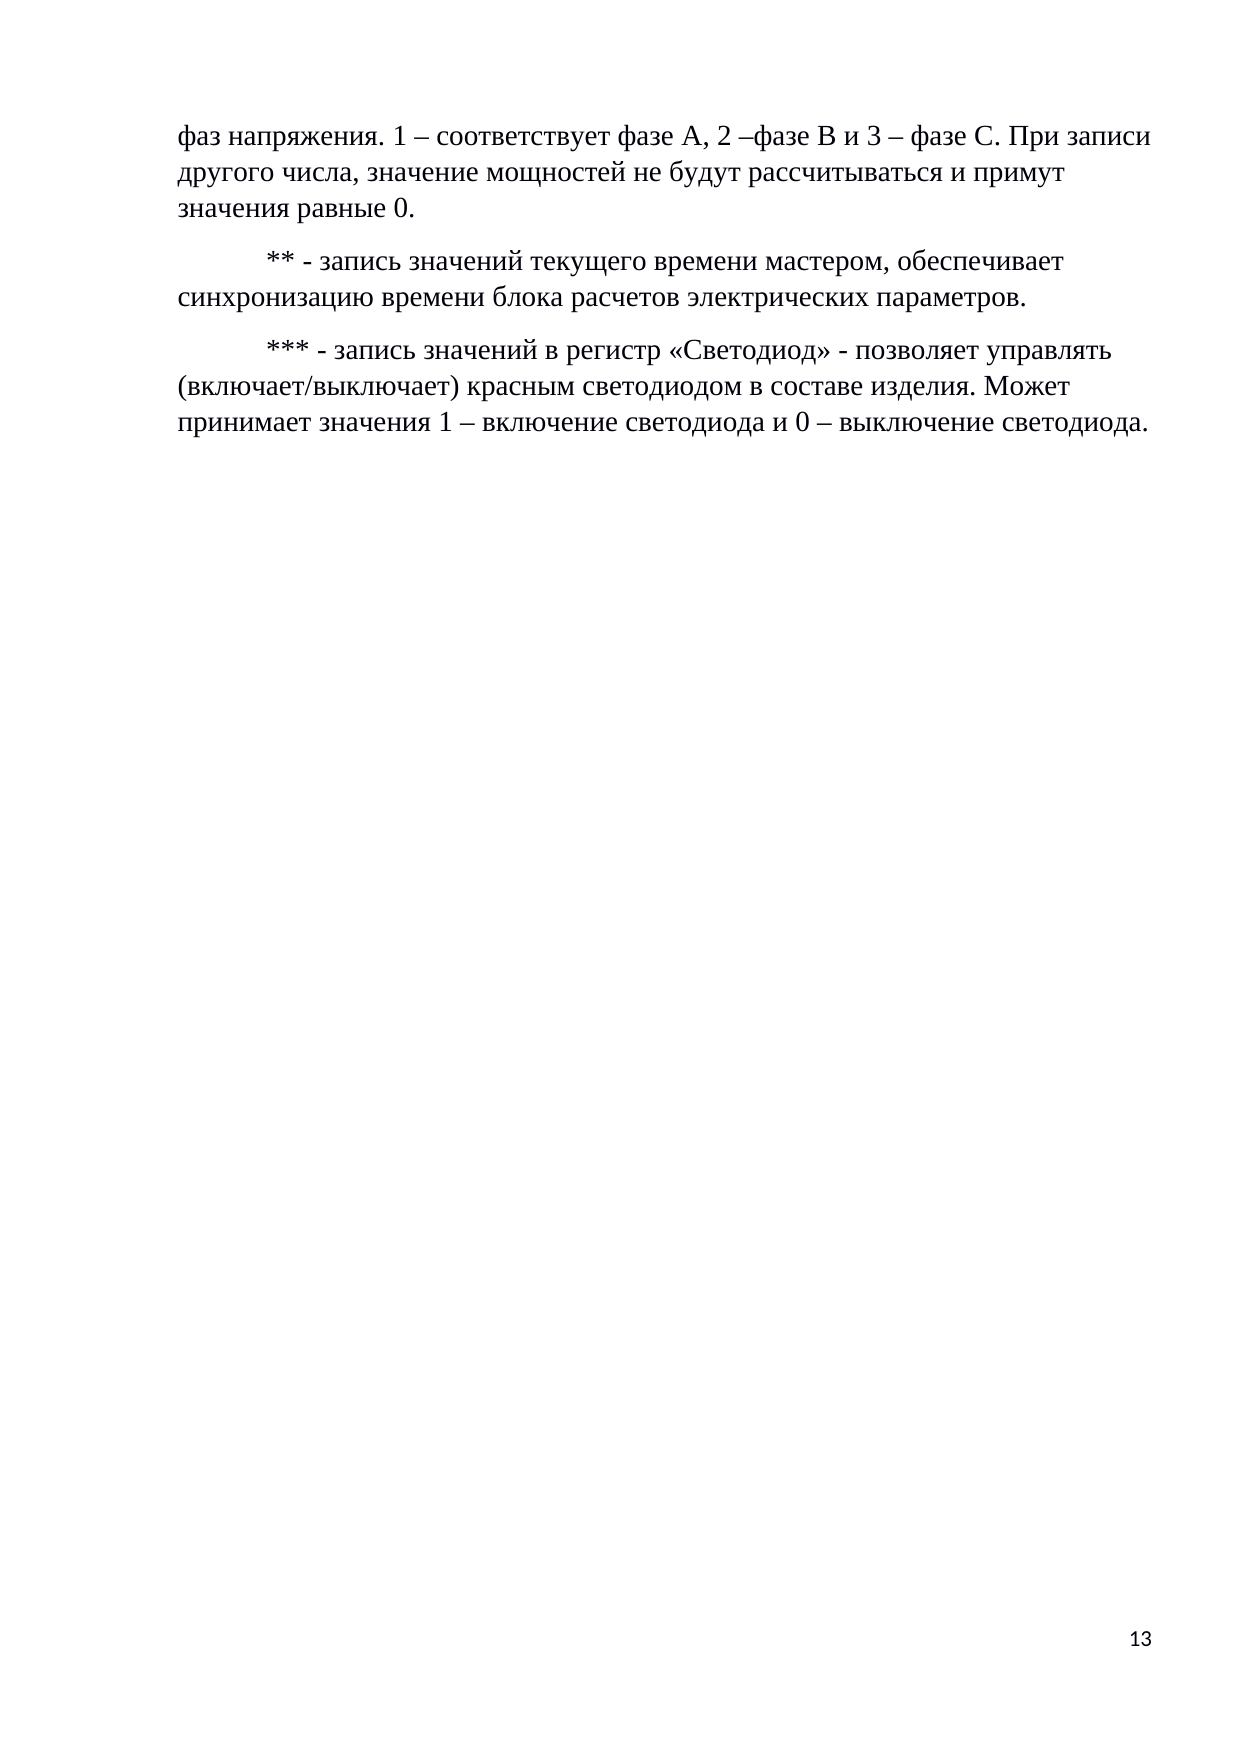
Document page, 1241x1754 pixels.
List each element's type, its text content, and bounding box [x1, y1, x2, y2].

text ** - запись значений текущего времени мастером, обеспечивает синхронизацию времени блока расчетов электрических параметров. [177, 243, 1152, 313]
text *** - запись значений в регистр «Светодиод» - позволяет управлять (включает/выключает) красным светодиодом в составе изделия. Может принимает значения 1 – включение светодиода и 0 – выключение светодиода. [177, 332, 1152, 438]
text фаз напряжения. 1 – соответствует фазе A, 2 –фазе B и 3 – фазе C. При записи другого числа, значение мощностей не будут рассчитываться и примут значения равные 0. [177, 118, 1152, 224]
